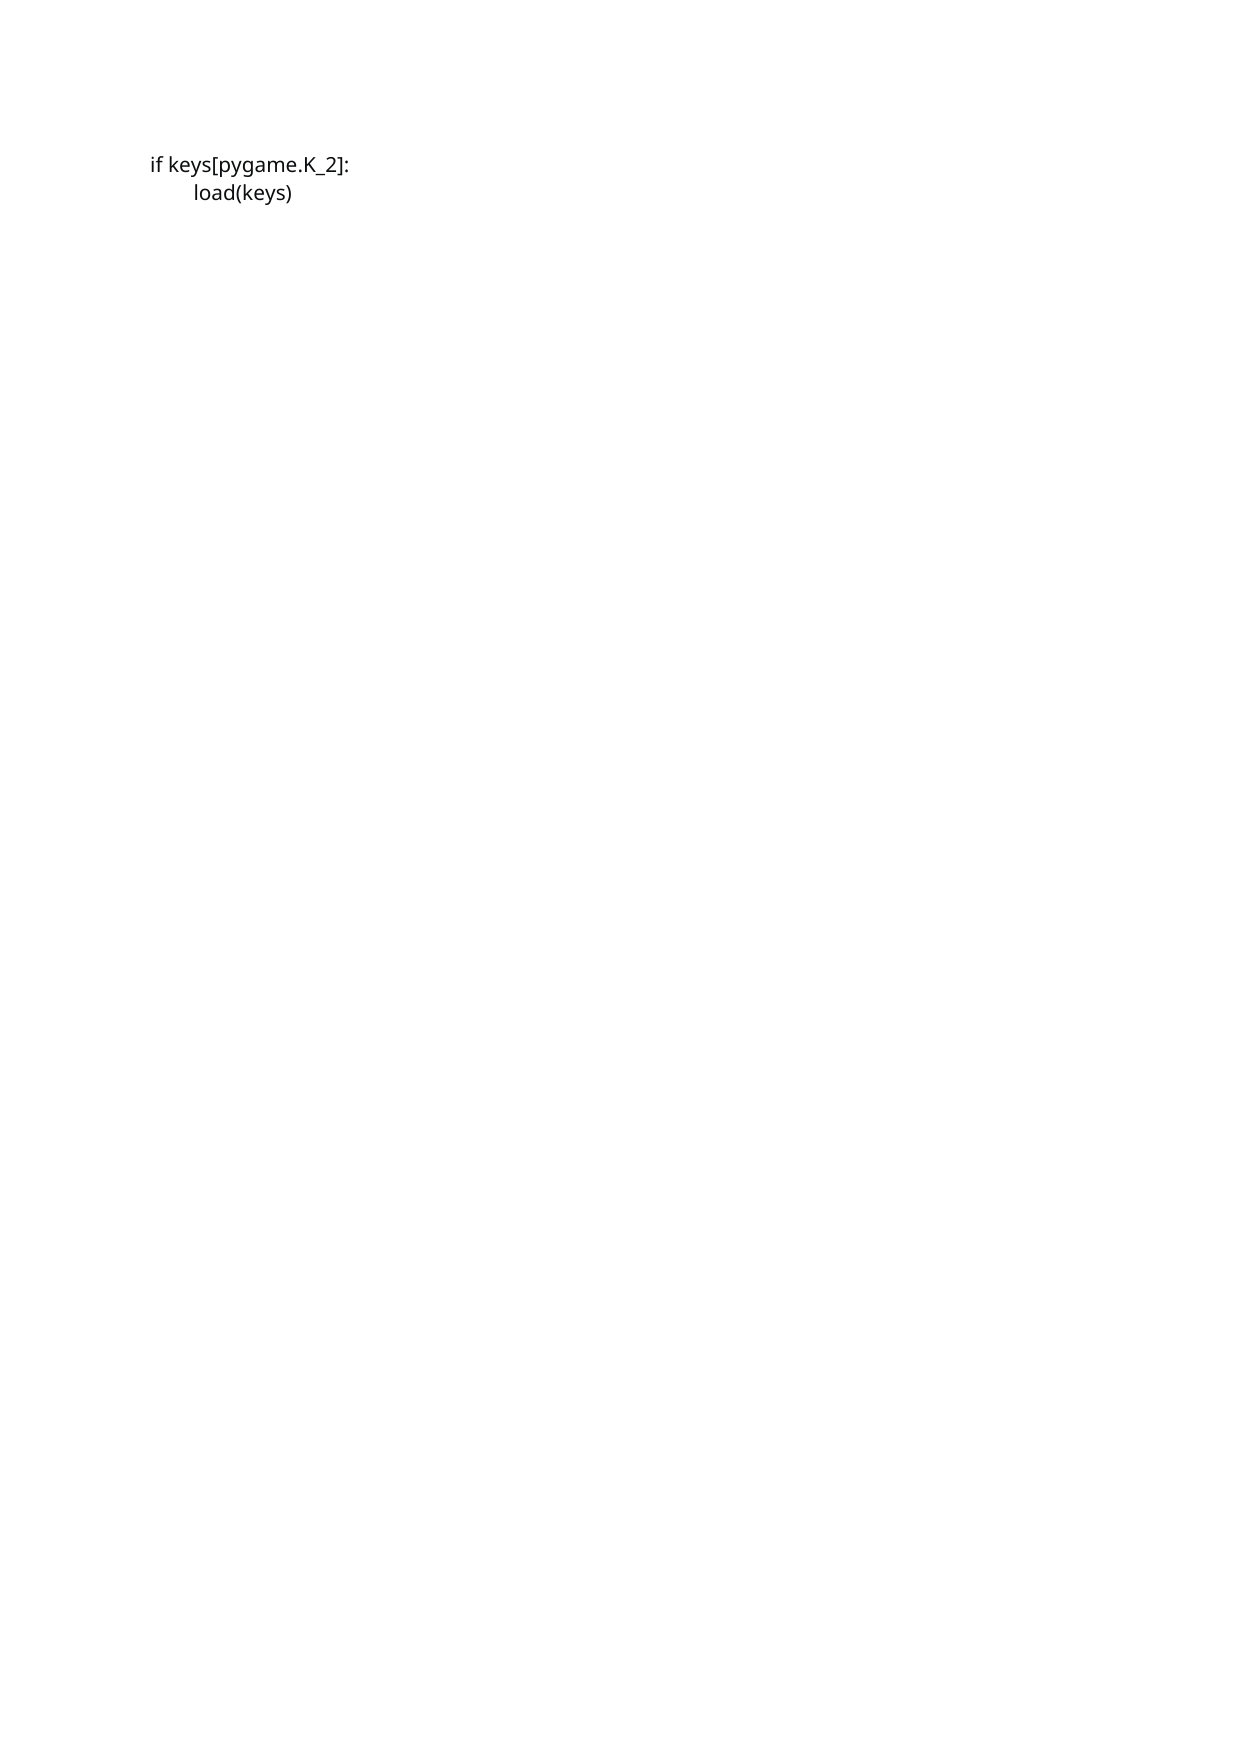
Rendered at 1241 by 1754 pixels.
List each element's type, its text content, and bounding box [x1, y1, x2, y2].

text load(keys) [150, 178, 1090, 207]
text if keys[pygame.K_2]: [150, 150, 1090, 178]
